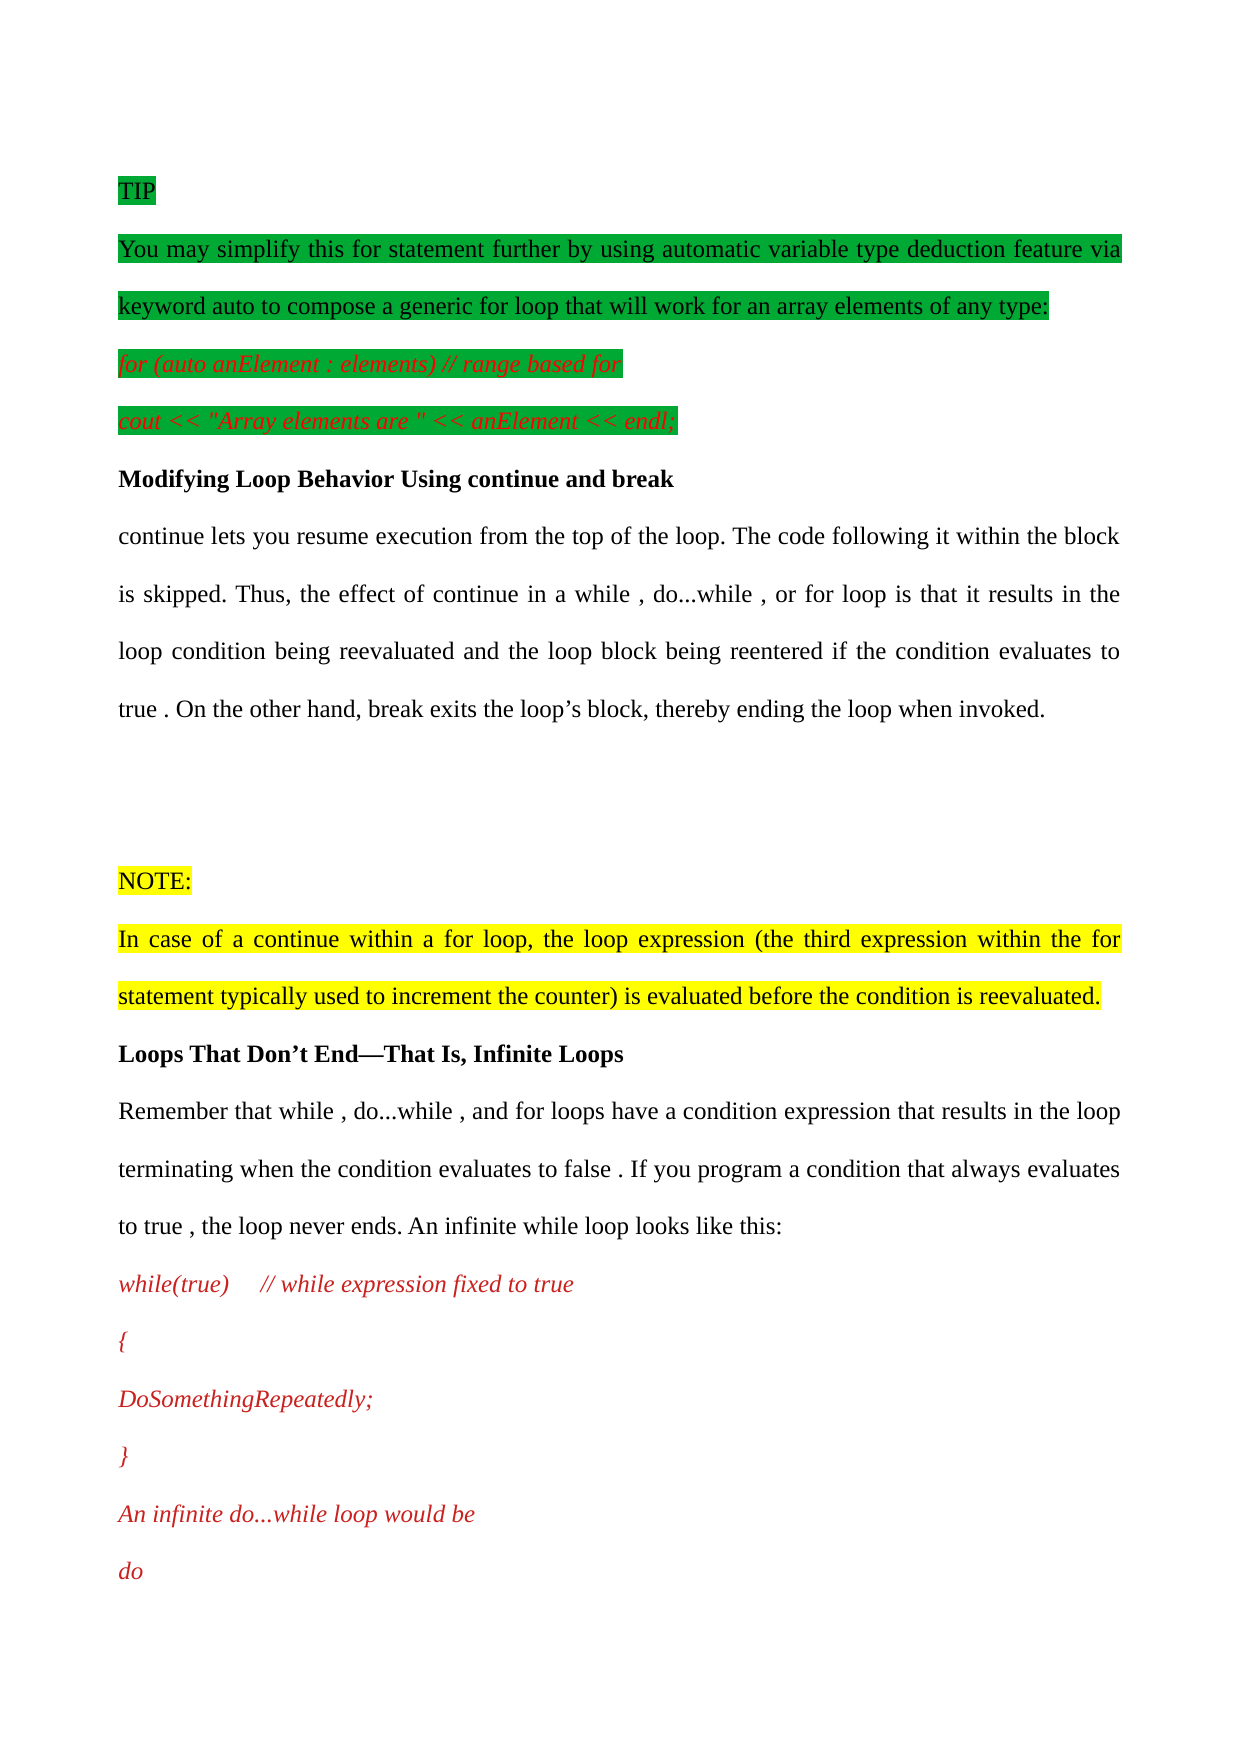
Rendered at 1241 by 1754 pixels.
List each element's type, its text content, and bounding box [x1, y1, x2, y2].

text while(true) // while expression fixed to true [118, 1269, 1122, 1298]
text { [118, 1326, 1122, 1355]
text TIP [118, 176, 1122, 205]
text cout << "Array elements are " << anElement << endl; [118, 406, 1122, 435]
text do [118, 1556, 1122, 1585]
text You may simplify this for statement further by using automatic variable type deduction feature via keyword auto to compose a generic for loop that will work for an array elements of any type: [118, 234, 1122, 320]
text NOTE: [118, 866, 1122, 895]
text Loops That Don’t End—That Is, Infinite Loops [118, 1039, 1122, 1068]
text In case of a continue within a for loop, the loop expression (the third expression within the for statement typically used to increment the counter) is evaluated before the condition is reevaluated. [118, 924, 1122, 1010]
text Modifying Loop Behavior Using continue and break [118, 464, 1122, 493]
text for (auto anElement : elements) // range based for [118, 349, 1122, 378]
text continue lets you resume execution from the top of the loop. The code following it within the block is skipped. Thus, the effect of continue in a while , do...while , or for loop is that it results in the loop condition being reevaluated and the loop block being reentered if the condition evaluates to true . On the other hand, break exits the loop’s block, thereby ending the loop when invoked. [118, 521, 1122, 723]
text An infinite do...while loop would be [118, 1499, 1122, 1528]
text DoSomethingRepeatedly; [118, 1384, 1122, 1413]
text } [118, 1441, 1122, 1470]
text Remember that while , do...while , and for loops have a condition expression that results in the loop terminating when the condition evaluates to false . If you program a condition that always evaluates to true , the loop never ends. An infinite while loop looks like this: [118, 1096, 1122, 1240]
